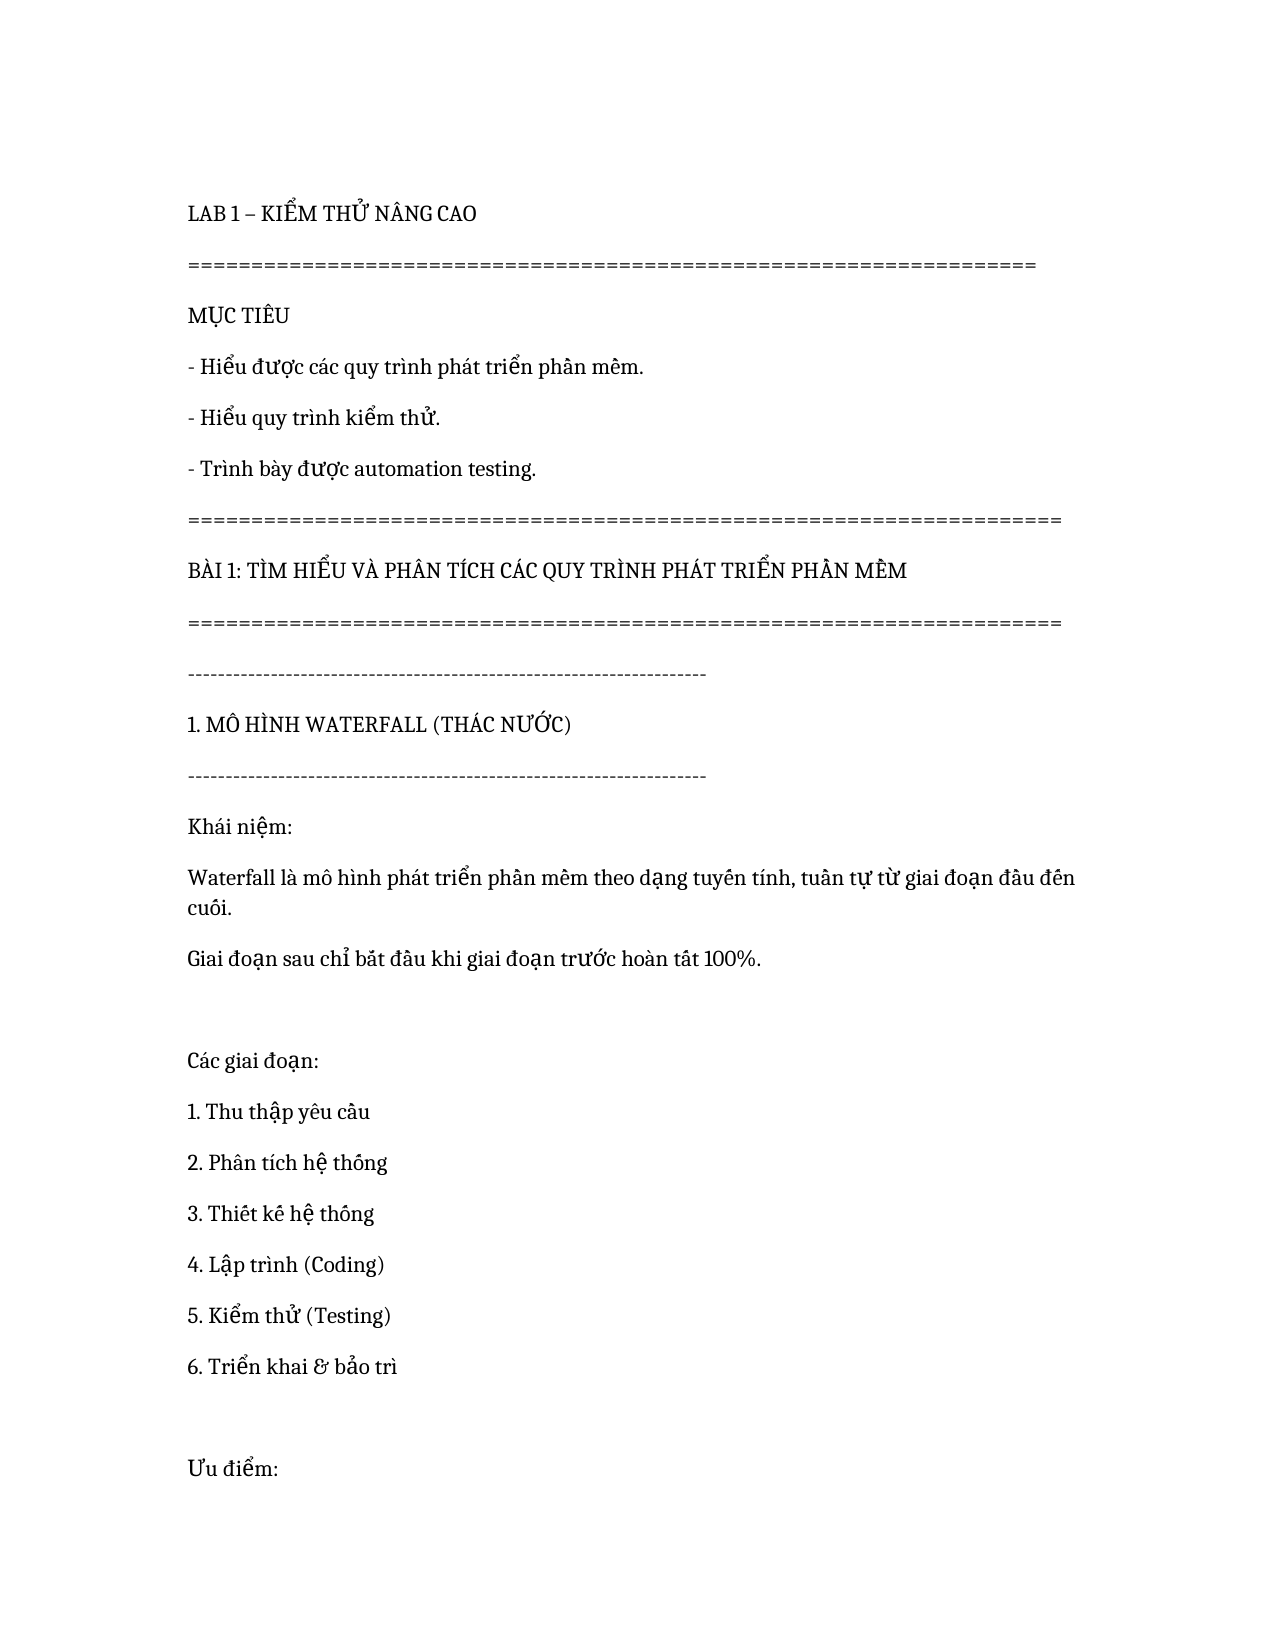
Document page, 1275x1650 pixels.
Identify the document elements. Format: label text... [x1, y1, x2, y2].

text - Hiểu quy trình kiểm thử. [187, 405, 1087, 432]
text MỤC TIÊU [187, 303, 1087, 329]
text ===================================================================== [187, 507, 1087, 534]
text 4. Lập trình (Coding) [187, 1252, 1087, 1278]
text 3. Thiết kế hệ thống [187, 1201, 1087, 1227]
text LAB 1 – KIỂM THỬ NÂNG CAO [187, 201, 1087, 227]
text =================================================================== [187, 252, 1087, 278]
text --------------------------------------------------------------------- [187, 660, 1087, 687]
text Khái niệm: [187, 813, 1087, 840]
text 1. MÔ HÌNH WATERFALL (THÁC NƯỚC) [187, 711, 1087, 738]
text Các giai đoạn: [187, 1048, 1087, 1074]
text 5. Kiểm thử (Testing) [187, 1303, 1087, 1329]
text - Trình bày được automation testing. [187, 456, 1087, 483]
text Waterfall là mô hình phát triển phần mềm theo dạng tuyến tính, tuần tự từ giai đoạn đầu đến cuối. [187, 864, 1087, 921]
text ===================================================================== [187, 609, 1087, 636]
text 2. Phân tích hệ thống [187, 1150, 1087, 1176]
text Ưu điểm: [187, 1456, 1087, 1483]
text --------------------------------------------------------------------- [187, 762, 1087, 789]
text BÀI 1: TÌM HIỂU VÀ PHÂN TÍCH CÁC QUY TRÌNH PHÁT TRIỂN PHẦN MỀM [187, 558, 1087, 585]
text 6. Triển khai & bảo trì [187, 1354, 1087, 1381]
text - Hiểu được các quy trình phát triển phần mềm. [187, 354, 1087, 381]
text Giai đoạn sau chỉ bắt đầu khi giai đoạn trước hoàn tất 100%. [187, 946, 1087, 972]
text 1. Thu thập yêu cầu [187, 1099, 1087, 1125]
